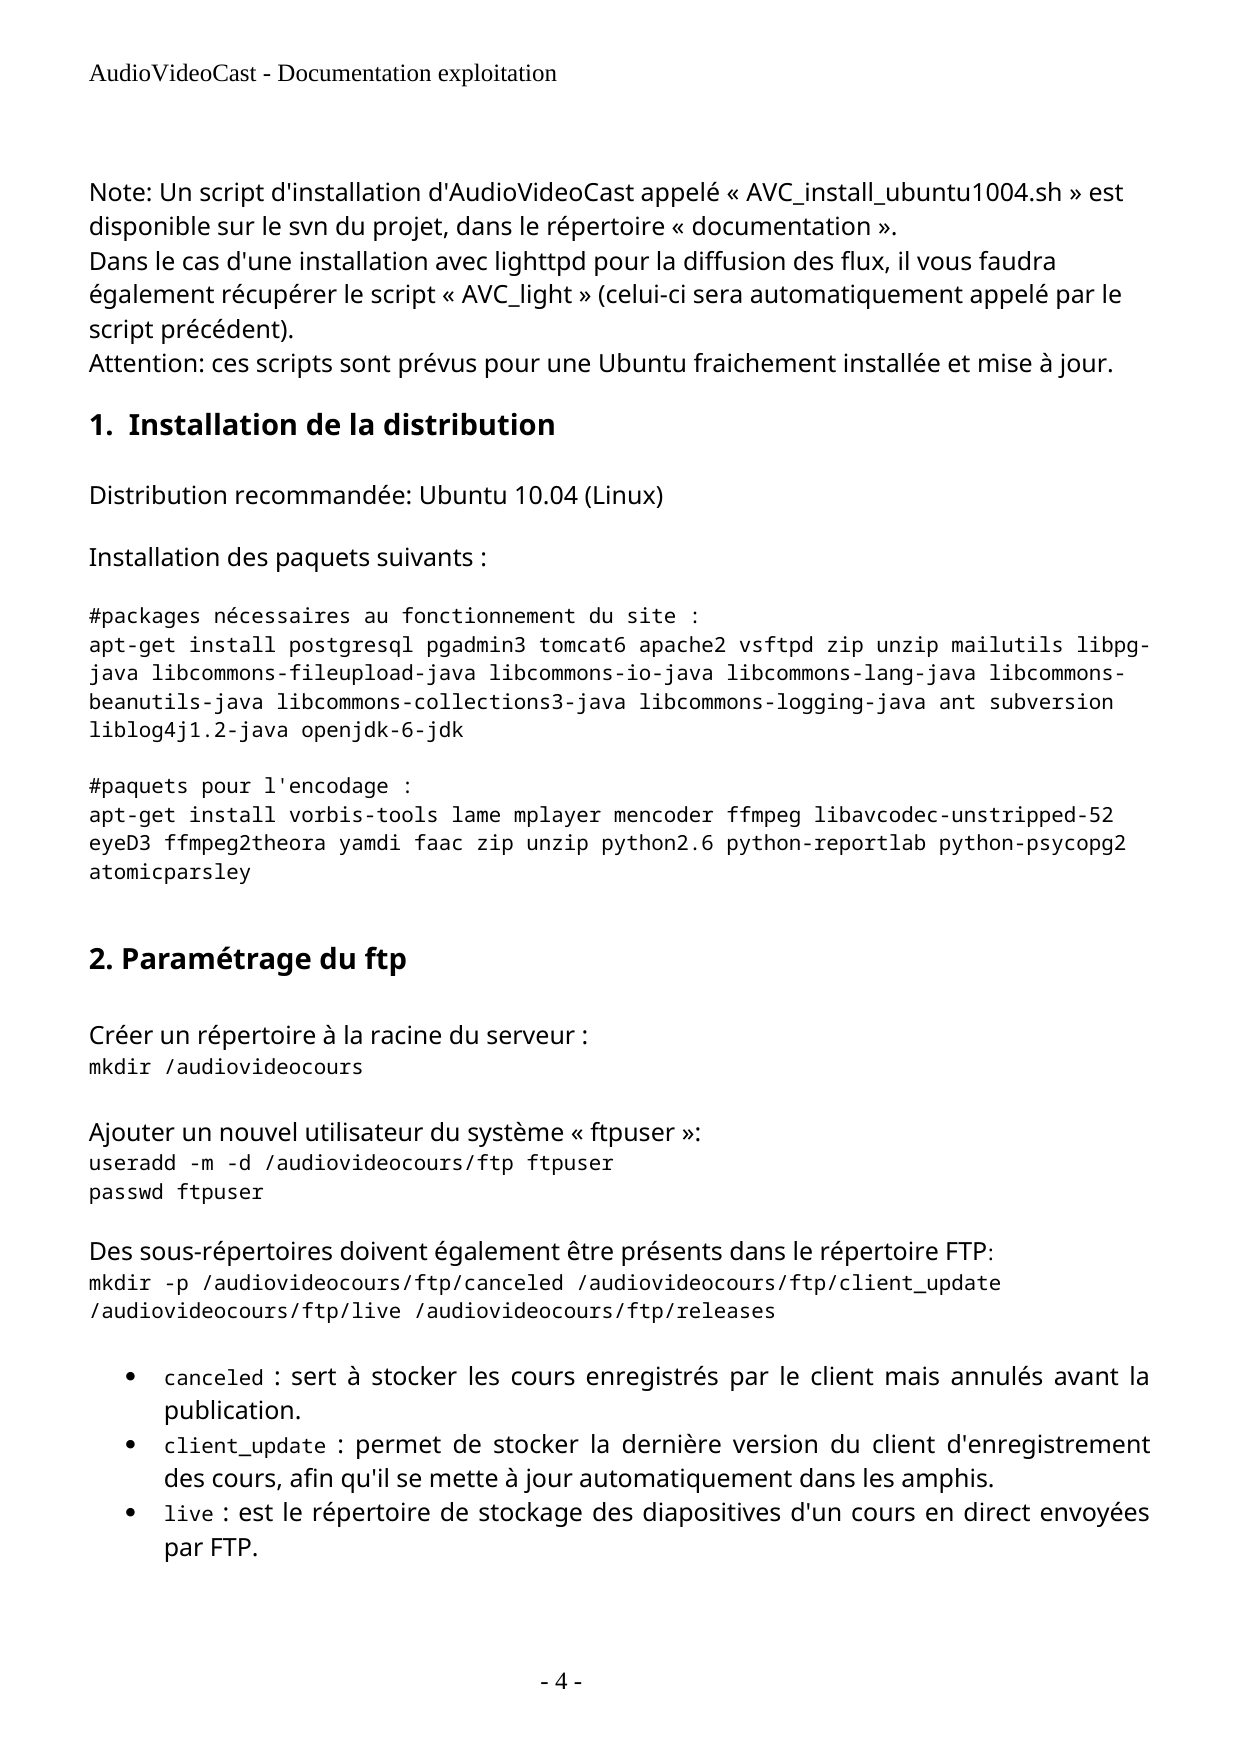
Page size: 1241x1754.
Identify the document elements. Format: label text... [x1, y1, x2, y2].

list live : est le répertoire de stockage des diapositives d'un cours en direct envoyées par FTP. [126, 1495, 1152, 1563]
text Note: Un script d'installation d'AudioVideoCast appelé « AVC_install_ubuntu1004.sh » est disponible sur le svn du projet, dans le répertoire « documentation ». [88, 175, 1152, 243]
text Installation des paquets suivants : [88, 540, 1152, 574]
text Ajouter un nouvel utilisateur du système « ftpuser »: [88, 1114, 1152, 1148]
text Des sous-répertoires doivent également être présents dans le répertoire FTP: [88, 1234, 1152, 1268]
text useradd -m -d /audiovideocours/ftp ftpuser [88, 1148, 1152, 1177]
text apt-get install vorbis-tools lame mplayer mencoder ffmpeg libavcodec-unstripped-52 eyeD3 ffmpeg2theora yamdi faac zip unzip python2.6 python-reportlab python-psycopg2 atomicparsley [88, 800, 1152, 885]
text #paquets pour l'encodage : [88, 771, 1152, 800]
text Distribution recommandée: Ubuntu 10.04 (Linux) [88, 478, 1152, 512]
subtitle 2. Paramétrage du ftp [88, 938, 1152, 978]
text mkdir -p /audiovideocours/ftp/canceled /audiovideocours/ftp/client_update /audiovideocours/ftp/live /audiovideocours/ftp/releases [88, 1268, 1152, 1359]
subtitle 1. Installation de la distribution [88, 404, 1152, 444]
text apt-get install postgresql pgadmin3 tomcat6 apache2 vsftpd zip unzip mailutils libpg-java libcommons-fileupload-java libcommons-io-java libcommons-lang-java libcommons-beanutils-java libcommons-collections3-java libcommons-logging-java ant subversion liblog4j1.2-java openjdk-6-jdk [88, 630, 1152, 744]
list canceled : sert à stocker les cours enregistrés par le client mais annulés avant la publication. [126, 1359, 1152, 1427]
list client_update : permet de stocker la dernière version du client d'enregistrement des cours, afin qu'il se mette à jour automatiquement dans les amphis. [126, 1427, 1152, 1495]
text passwd ftpuser [88, 1177, 1152, 1205]
text #packages nécessaires au fonctionnement du site : [88, 602, 1152, 630]
text Créer un répertoire à la racine du serveur : [88, 1018, 1152, 1052]
text mkdir /audiovideocours [88, 1052, 1152, 1080]
text Dans le cas d'une installation avec lighttpd pour la diffusion des flux, il vous faudra également récupérer le script « AVC_light » (celui-ci sera automatiquement appelé par le script précédent). Attention: ces scripts sont prévus pour une Ubuntu fraichement installée et mise à jour. [88, 243, 1152, 379]
